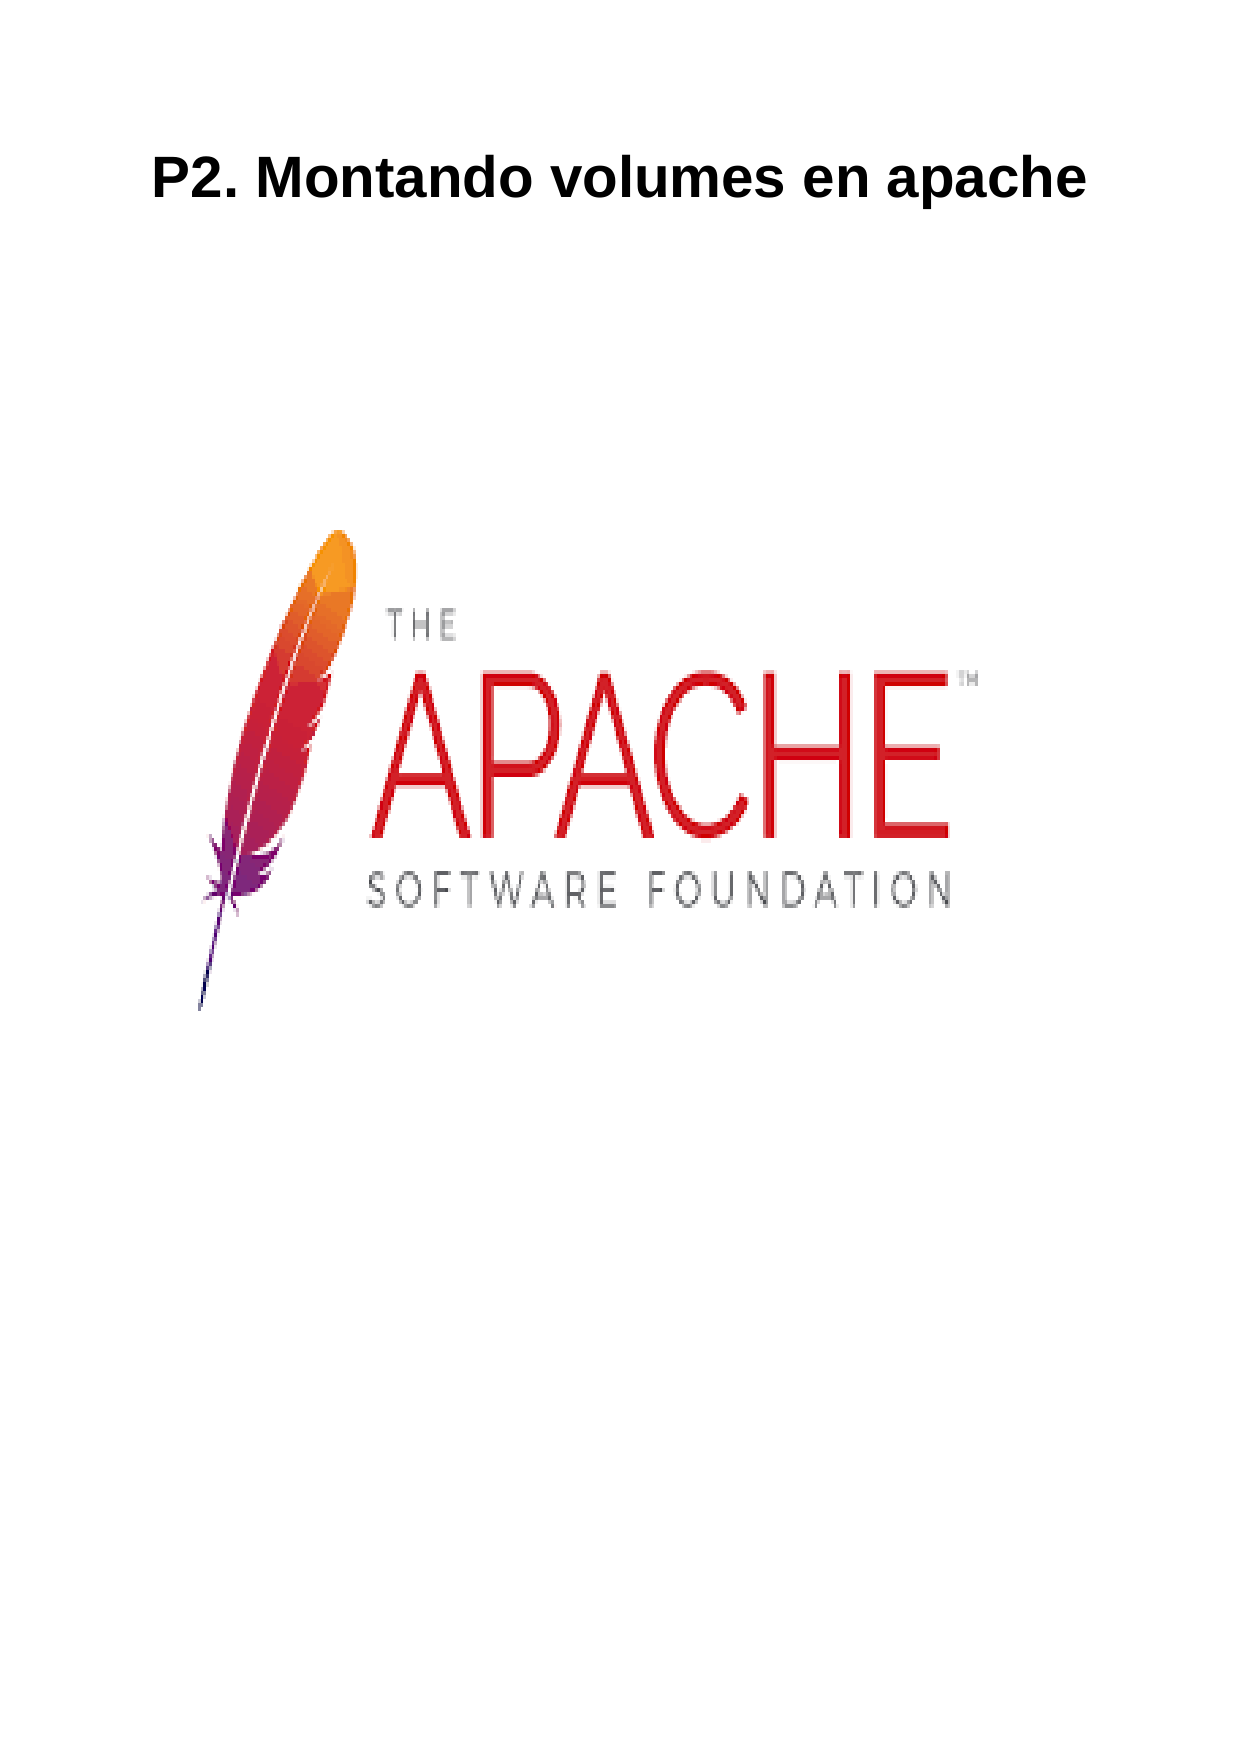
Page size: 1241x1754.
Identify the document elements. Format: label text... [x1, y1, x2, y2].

title P2. Montando volumes en apache [118, 143, 1122, 210]
picture [155, 448, 1027, 1094]
